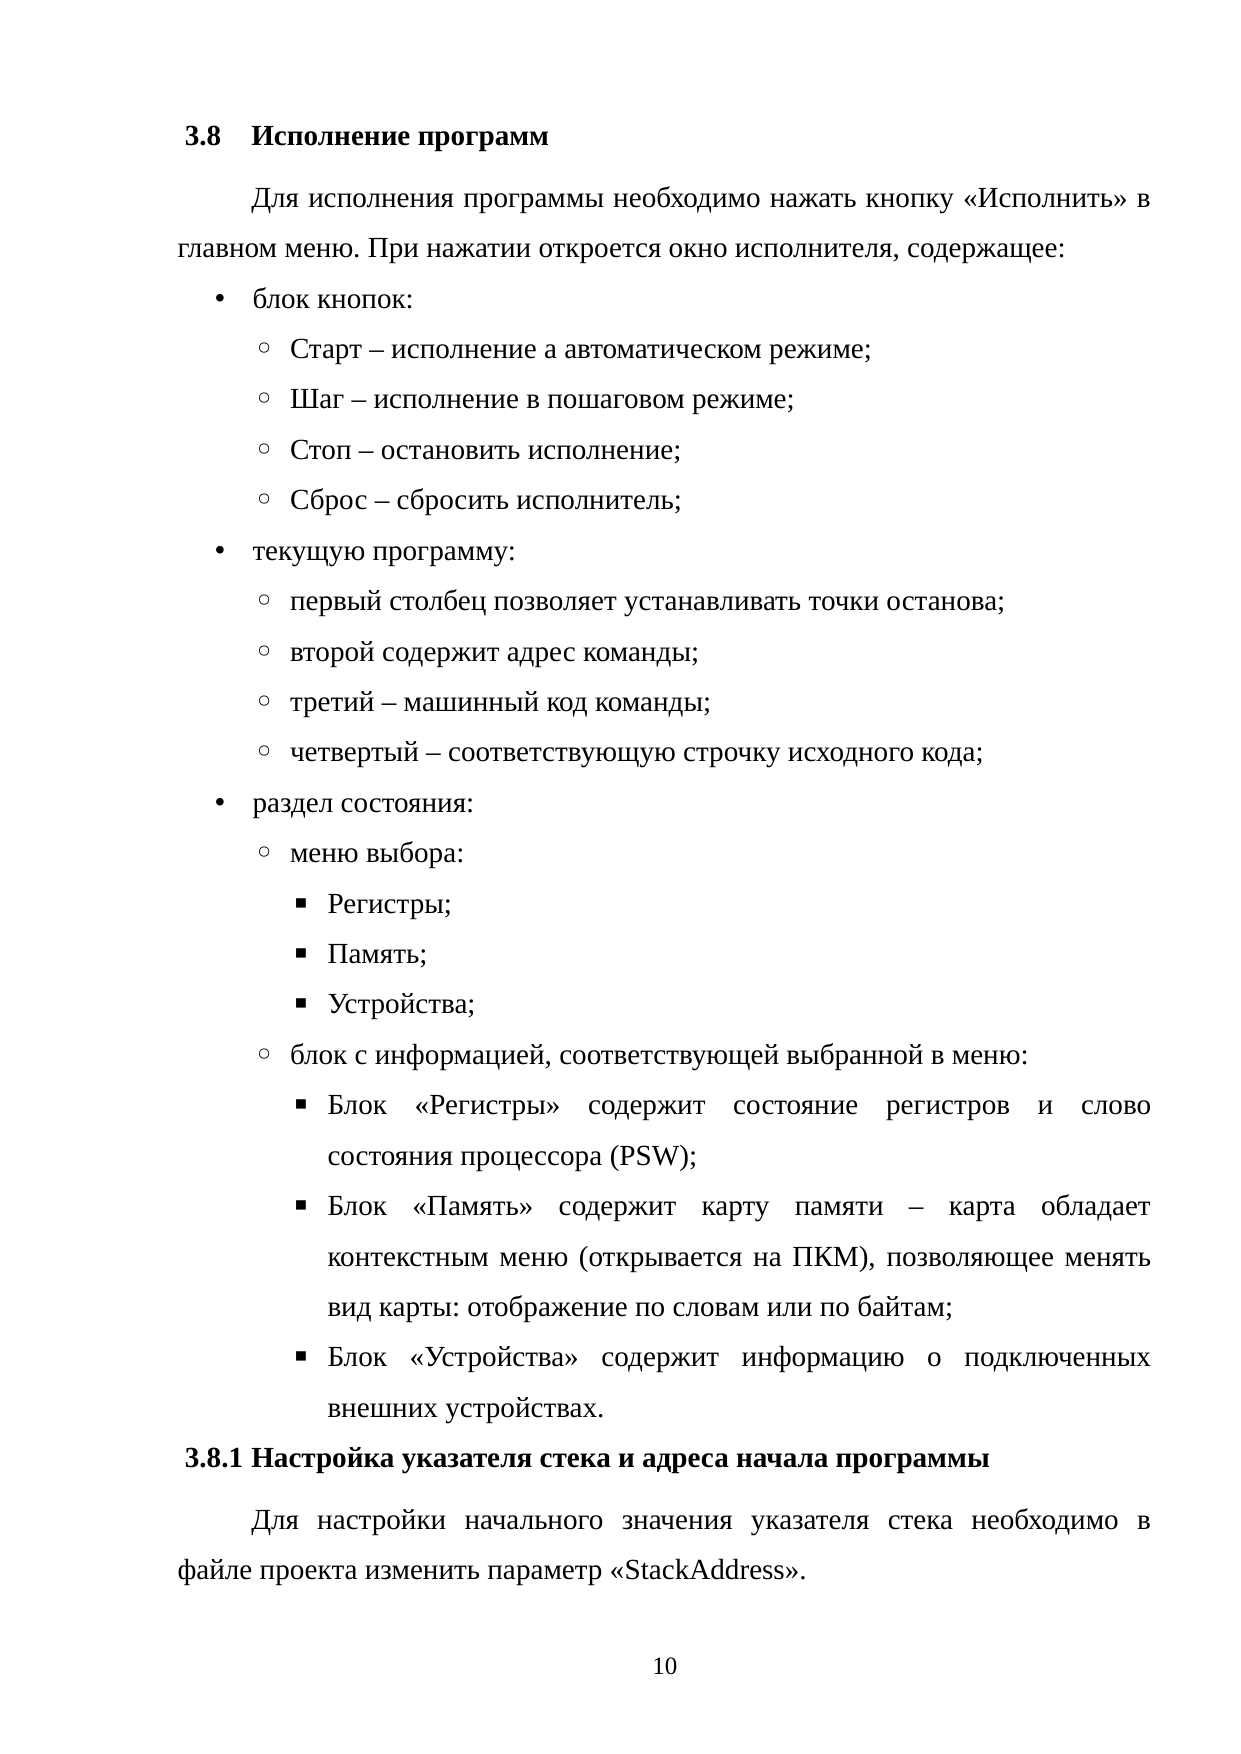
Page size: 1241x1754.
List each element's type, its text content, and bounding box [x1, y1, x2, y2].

text Для исполнения программы необходимо нажать кнопку «Исполнить» в главном меню. При нажатии откроется окно исполнителя, содержащее: [177, 180, 1152, 264]
list второй содержит адрес команды; [252, 634, 1152, 667]
list Старт – исполнение а автоматическом режиме; [252, 331, 1152, 365]
list Устройства; [290, 987, 1152, 1020]
list текущую программу: [215, 533, 1152, 567]
text Для настройки начального значения указателя стека необходимо в файле проекта изменить параметр «StackAddress». [177, 1502, 1152, 1586]
list блок кнопок: [215, 281, 1152, 314]
list третий – машинный код команды; [252, 684, 1152, 718]
subtitle Настройка указателя стека и адреса начала программы [177, 1440, 1152, 1473]
list раздел состояния: [215, 785, 1152, 819]
list первый столбец позволяет устанавливать точки останова; [252, 583, 1152, 617]
list Блок «Регистры» содержит состояние регистров и слово состояния процессора (PSW); [290, 1087, 1152, 1171]
list Сброс – сбросить исполнитель; [252, 482, 1152, 516]
list Шаг – исполнение в пошаговом режиме; [252, 382, 1152, 415]
list Блок «Память» содержит карту памяти – карта обладает контекстным меню (открывается на ПКМ), позволяющее менять вид карты: отображение по словам или по байтам; [290, 1188, 1152, 1322]
list Память; [290, 936, 1152, 970]
list четвертый – соответствующую строчку исходного кода; [252, 734, 1152, 768]
subtitle Исполнение программ [177, 118, 1152, 152]
list Регистры; [290, 886, 1152, 919]
list блок с информацией, соответствующей выбранной в меню: [252, 1037, 1152, 1071]
list меню выбора: [252, 835, 1152, 869]
list Блок «Устройства» содержит информацию о подключенных внешних устройствах. [290, 1339, 1152, 1423]
list Стоп – остановить исполнение; [252, 432, 1152, 466]
